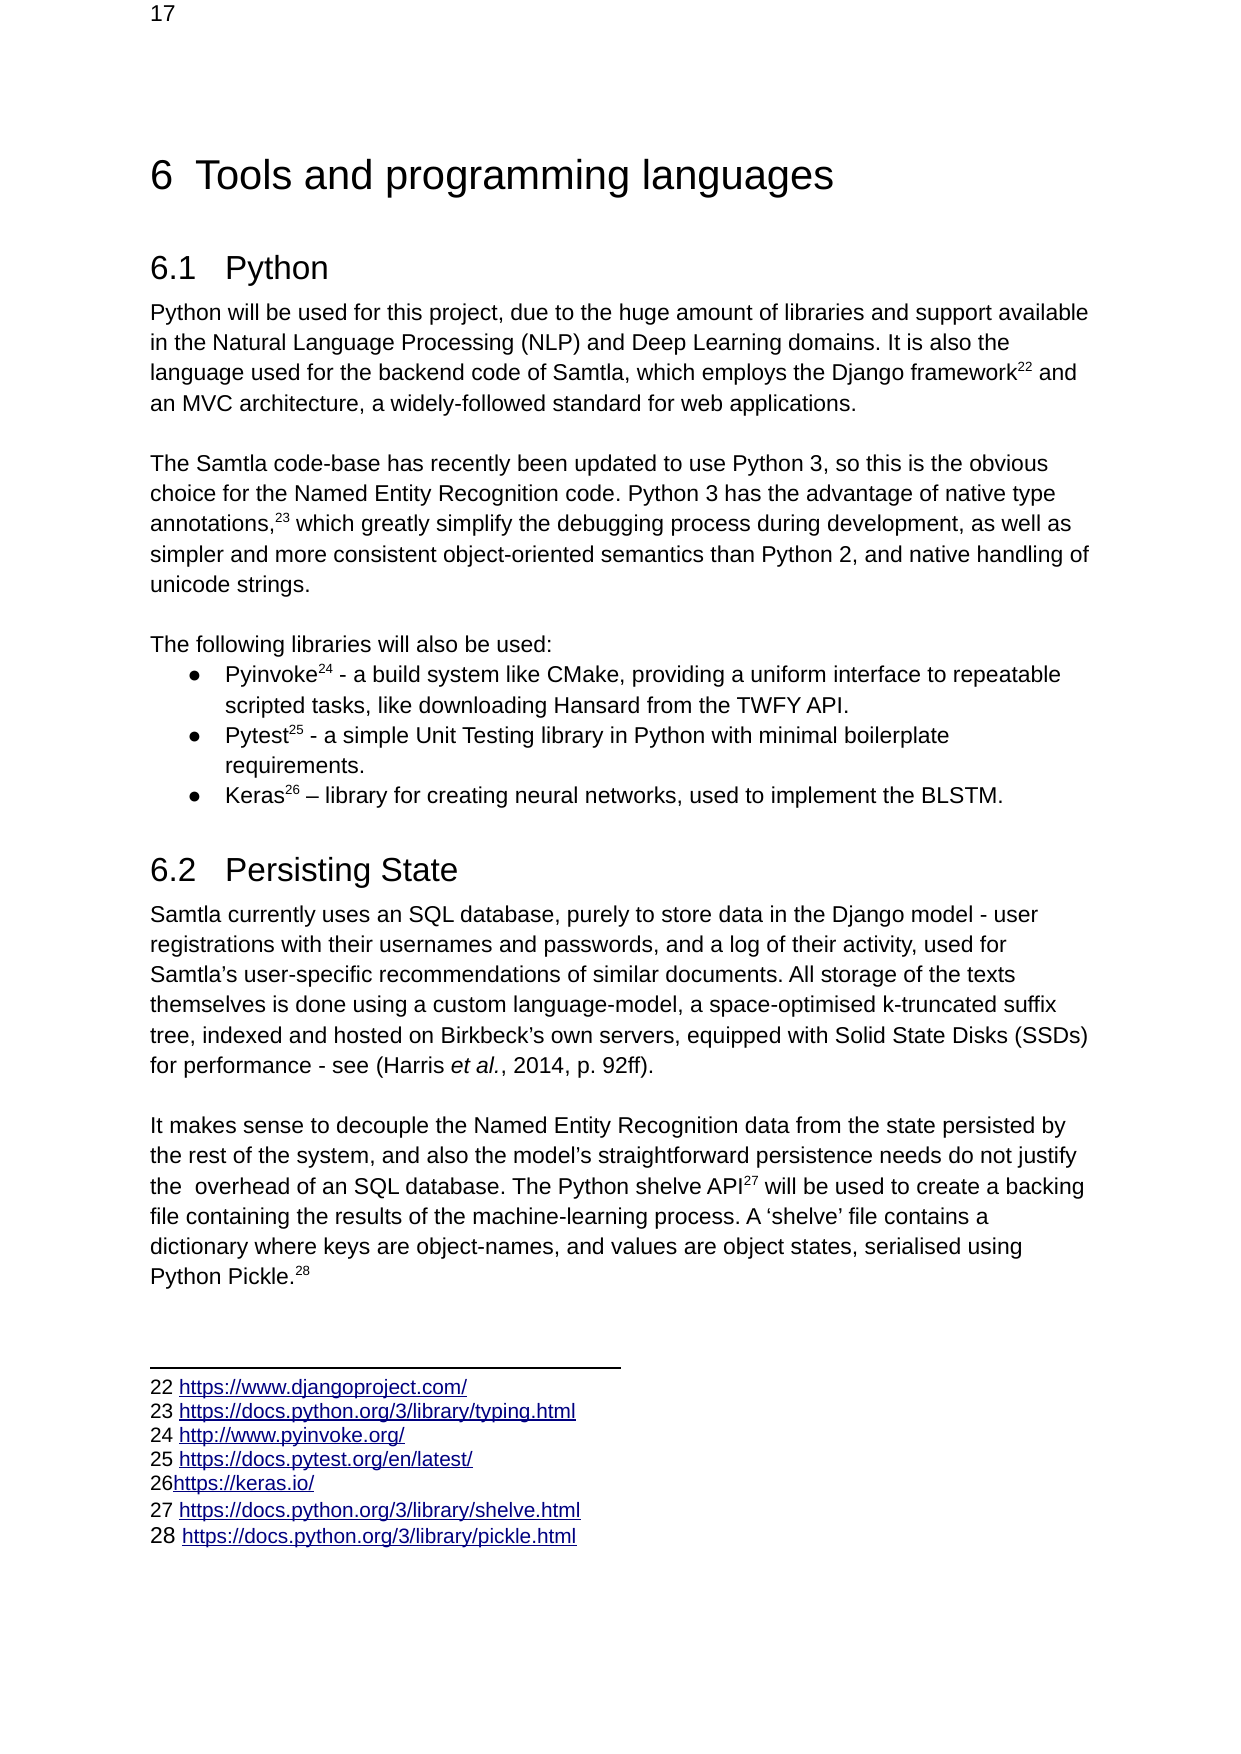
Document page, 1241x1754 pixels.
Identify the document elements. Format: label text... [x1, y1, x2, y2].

text It makes sense to decouple the Named Entity Recognition data from the state persisted by the rest of the system, and also the model’s straightforward persistence needs do not justify the overhead of an SQL database. The Python shelve API will be used to create a backing file containing the results of the machine-learning process. A ‘shelve’ file contains a dictionary where keys are object-names, and values are object states, serialised using Python Pickle. [150, 1112, 1090, 1290]
list Pytest - a simple Unit Testing library in Python with minimal boilerplate requirements. [187, 722, 1090, 778]
text Python will be used for this project, due to the huge amount of libraries and support available in the Natural Language Processing (NLP) and Deep Learning domains. It is also the language used for the backend code of Samtla, which employs the Django framework and an MVC architecture, a widely-followed standard for web applications. [150, 299, 1090, 416]
list http://www.pyinvoke.org/ [150, 1422, 1090, 1446]
list https://docs.pytest.org/en/latest/ [150, 1446, 1090, 1470]
text https://docs.python.org/3/library/pickle.html [150, 1522, 1090, 1548]
list Pyinvoke - a build system like CMake, providing a uniform interface to repeatable scripted tasks, like downloading Hansard from the TWFY API. [187, 661, 1090, 718]
subtitle Tools and programming languages [150, 150, 1090, 198]
text The Samtla code-base has recently been updated to use Python 3, so this is the obvious choice for the Named Entity Recognition code. Python 3 has the advantage of native type annotations, which greatly simplify the debugging process during development, as well as simpler and more consistent object-oriented semantics than Python 2, and native handling of unicode strings. [150, 450, 1090, 597]
text https://docs.python.org/3/library/typing.html [150, 1398, 1090, 1422]
subtitle Persisting State [150, 850, 1090, 888]
subtitle Python [150, 248, 1090, 286]
text Samtla currently uses an SQL database, purely to store data in the Django model - user registrations with their usernames and passwords, and a log of their activity, used for Samtla’s user-specific recommendations of similar documents. All storage of the texts themselves is done using a custom language-model, a space-optimised k-truncated suffix tree, indexed and hosted on Birkbeck’s own servers, equipped with Solid State Disks (SSDs) for performance - see (Harris et al., 2014, p. 92ff)⁠. [150, 901, 1090, 1078]
list https://keras.io/ [150, 1470, 1090, 1494]
list Keras – library for creating neural networks, used to implement the BLSTM. [187, 782, 1090, 808]
text https://docs.python.org/3/library/shelve.html [150, 1498, 1090, 1522]
text https://www.djangoproject.com/ [150, 1374, 1090, 1398]
text The following libraries will also be used: [150, 631, 1090, 657]
